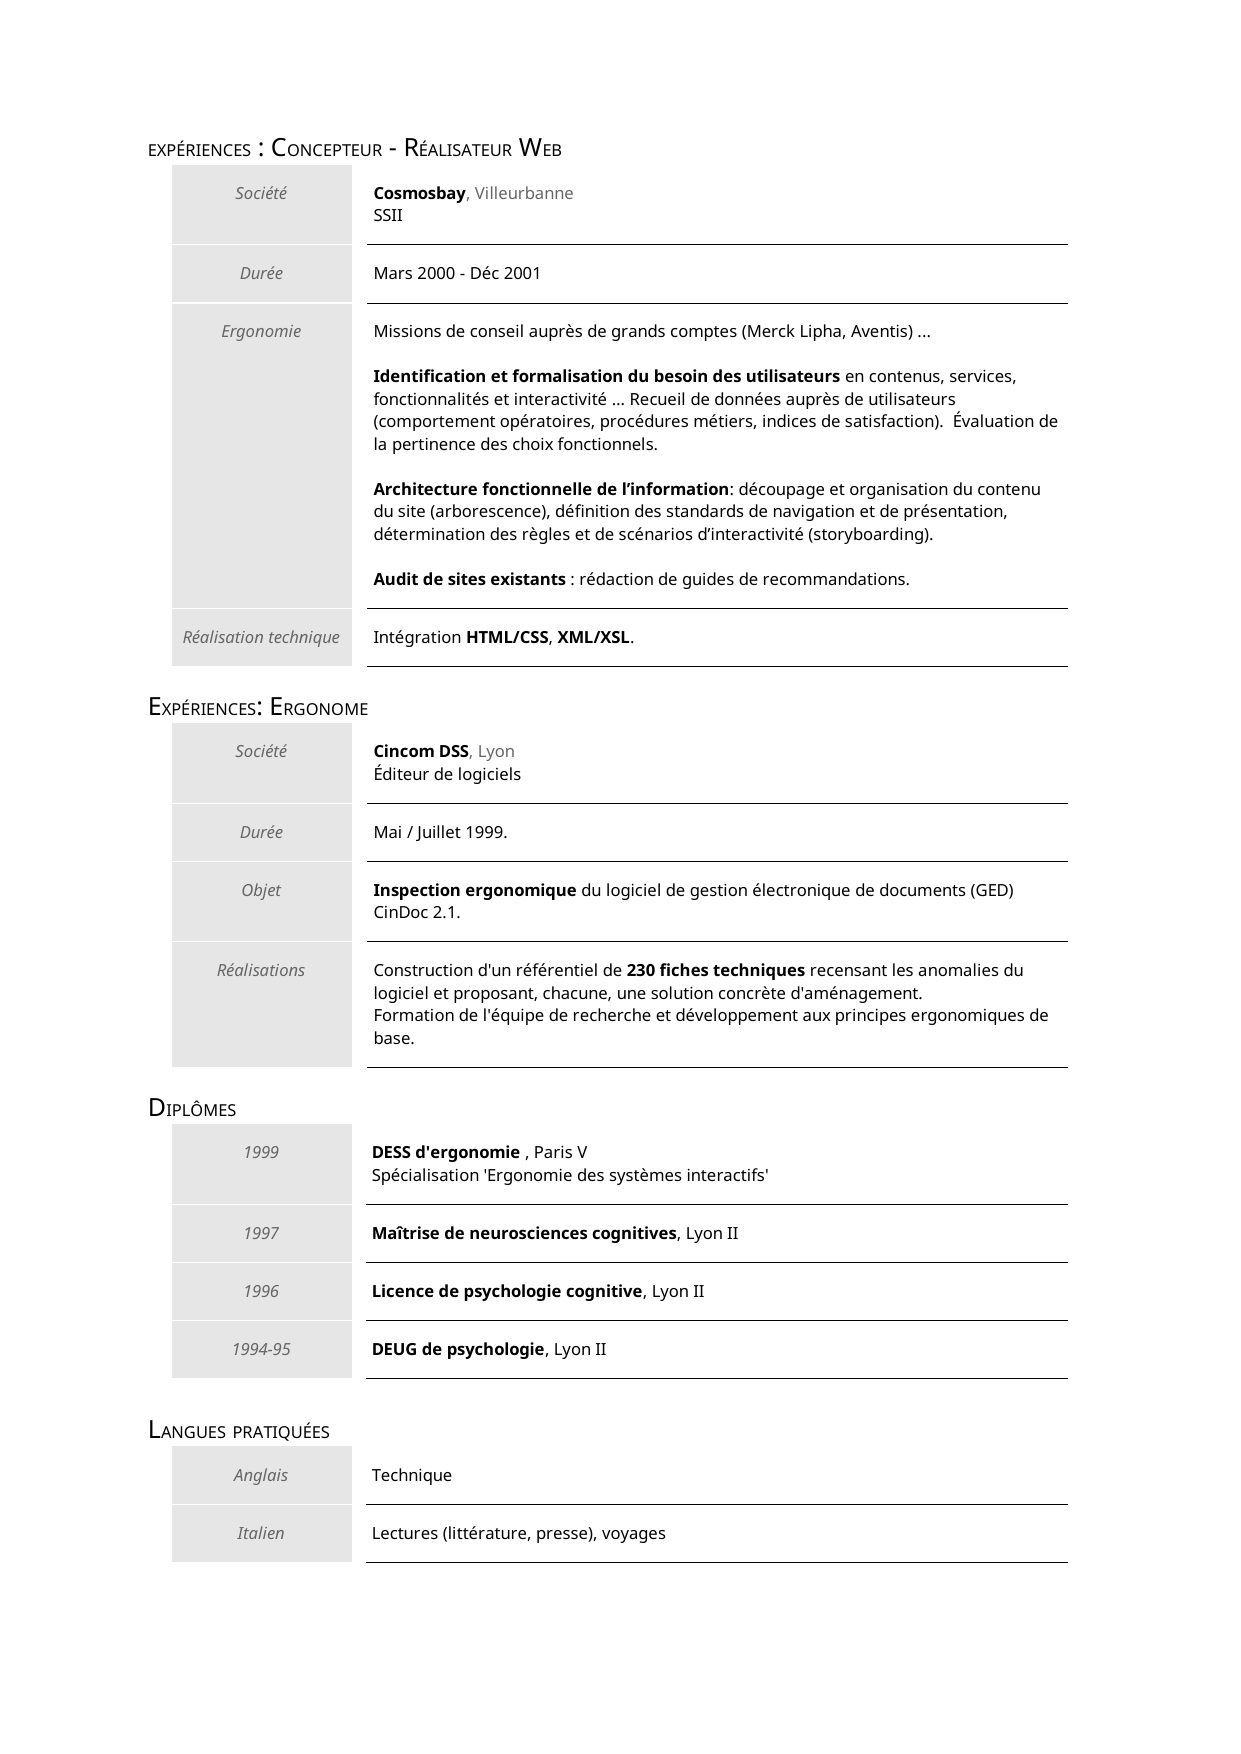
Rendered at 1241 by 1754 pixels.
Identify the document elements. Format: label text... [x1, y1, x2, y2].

table_cell Italien [172, 1505, 352, 1562]
table_cell Licence de psychologie cognitive, Lyon II [366, 1263, 1067, 1320]
table_header [352, 1124, 366, 1204]
table_cell [352, 244, 367, 302]
table_header [352, 164, 367, 244]
subtitle Expériences: Ergonome [148, 688, 1092, 722]
table_cell [352, 1262, 366, 1320]
table_cell Construction d'un référentiel de 230 fiches techniques recensant les anomalies du logiciel et proposant, chacune, une solution concrète d'aménagement. Formation de l'équipe de recherche et développement aux principes ergonomiques de base. [367, 942, 1067, 1067]
table_header Société [172, 165, 352, 244]
table_header 1999 [172, 1124, 352, 1204]
subtitle expériences : Concepteur - Réalisateur Web [148, 130, 1092, 164]
table_header [352, 723, 367, 803]
table_cell [352, 1320, 366, 1378]
table_cell [352, 608, 367, 666]
table_cell 1996 [172, 1263, 352, 1320]
table_cell Réalisations [172, 942, 352, 1067]
table_header DESS d'ergonomie , Paris V Spécialisation 'Ergonomie des systèmes interactifs' [366, 1124, 1067, 1204]
table_cell Maîtrise de neurosciences cognitives, Lyon II [366, 1205, 1067, 1262]
subtitle Langues pratiquées [148, 1412, 1092, 1446]
table_cell Durée [172, 245, 352, 302]
table_header Cosmosbay, Villeurbanne SSII [367, 164, 1067, 244]
table_header Société [172, 723, 352, 803]
table_cell [352, 303, 367, 608]
table_header Cincom DSS, Lyon Éditeur de logiciels [367, 723, 1067, 803]
table_cell Mai / Juillet 1999. [367, 804, 1067, 861]
table_cell Durée [172, 804, 352, 861]
table_cell Ergonomie [172, 304, 352, 608]
table_header Anglais [172, 1446, 352, 1504]
table_cell 1997 [172, 1205, 352, 1262]
table_cell Lectures (littérature, presse), voyages [366, 1505, 1067, 1562]
table_cell DEUG de psychologie, Lyon II [366, 1321, 1067, 1378]
table_header Technique [366, 1446, 1067, 1504]
table_cell Inspection ergonomique du logiciel de gestion électronique de documents (GED) CinDoc 2.1. [367, 862, 1067, 941]
table_cell Missions de conseil auprès de grands comptes (Merck Lipha, Aventis) ... Identification et formalisation du besoin des utilisateurs en contenus, services, fonctionnalités et interactivité … Recueil de données auprès de utilisateurs (comportement opératoires, procédures métiers, indices de satisfaction). Évaluation de la pertinence des choix fonctionnels. Architecture fonctionnelle de l’information: découpage et organisation du contenu du site (arborescence), définition des standards de navigation et de présentation, détermination des règles et de scénarios d’interactivité (storyboarding). Audit de sites existants : rédaction de guides de recommandations. [367, 304, 1067, 608]
table_cell [352, 861, 367, 941]
table_cell 1994-95 [172, 1321, 352, 1378]
table_cell [352, 1504, 366, 1562]
table_cell [352, 1204, 366, 1262]
table_header [352, 1446, 366, 1504]
table_cell [352, 803, 367, 861]
subtitle Diplômes [148, 1089, 1092, 1123]
table_cell Mars 2000 - Déc 2001 [367, 245, 1067, 302]
table_cell [352, 941, 367, 1067]
table_cell Intégration HTML/CSS, XML/XSL. [367, 609, 1067, 666]
table_cell Réalisation technique [172, 609, 352, 666]
table_cell Objet [172, 862, 352, 941]
